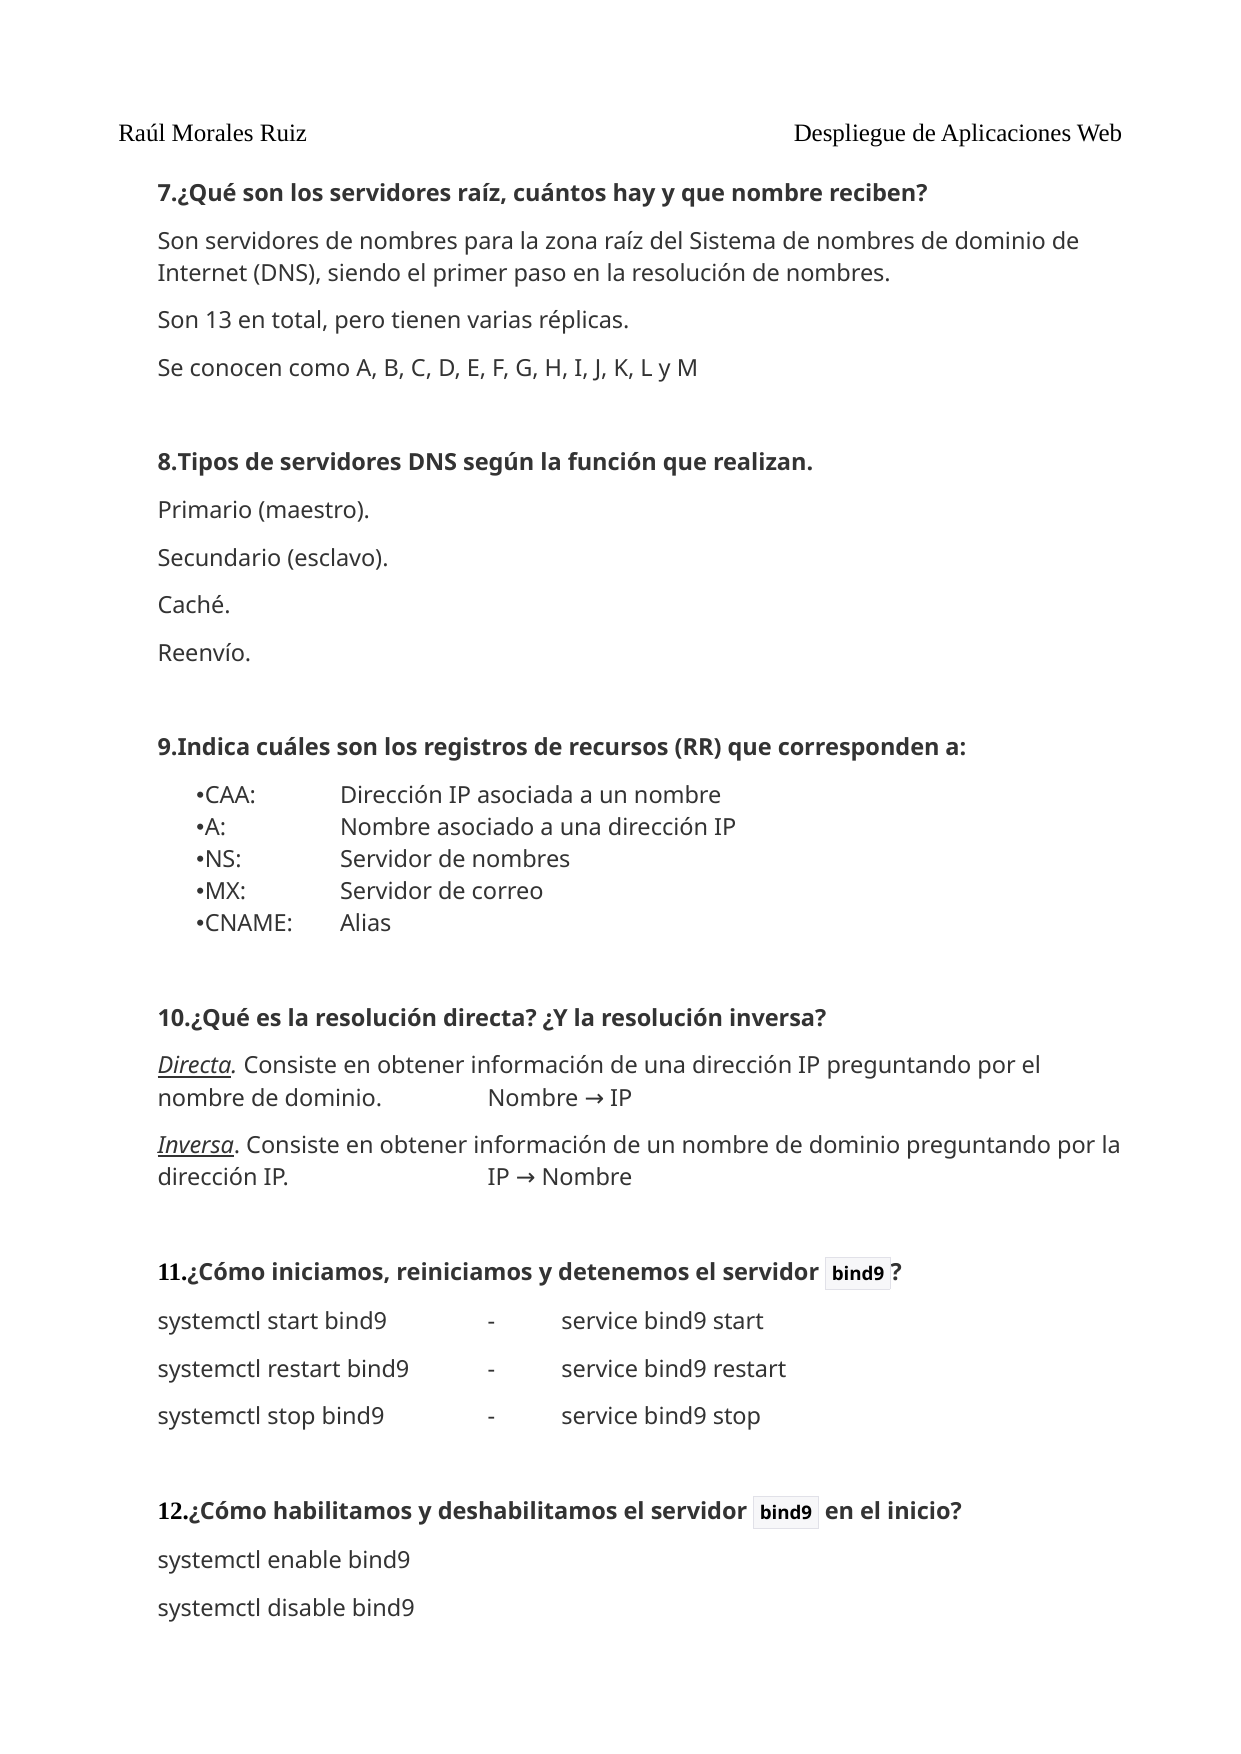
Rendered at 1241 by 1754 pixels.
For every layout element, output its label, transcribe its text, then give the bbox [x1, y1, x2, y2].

list Primario (maestro). [118, 493, 1122, 525]
list systemctl stop bind9 - service bind9 stop [118, 1399, 1122, 1431]
list MX: Servidor de correo [118, 874, 1122, 906]
list Son 13 en total, pero tienen varias réplicas. [118, 303, 1122, 336]
list Son servidores de nombres para la zona raíz del Sistema de nombres de dominio de Internet (DNS), siendo el primer paso en la resolución de nombres. [118, 224, 1122, 288]
list systemctl start bind9 - service bind9 start [118, 1304, 1122, 1336]
list NS: Servidor de nombres [118, 842, 1122, 874]
list Caché. [118, 588, 1122, 620]
list Reenvío. [118, 636, 1122, 668]
list Tipos de servidores DNS según la función que realizan. [118, 446, 1122, 478]
list Indica cuáles son los registros de recursos (RR) que corresponden a: [118, 731, 1122, 762]
list Inversa. Consiste en obtener información de un nombre de dominio preguntando por la dirección IP. IP → Nombre [118, 1128, 1122, 1192]
list CAA: Dirección IP asociada a un nombre [118, 778, 1122, 810]
list ¿Cómo habilitamos y deshabilitamos el servidor bind9 en el inicio? [118, 1494, 1122, 1528]
list systemctl enable bind9 [118, 1543, 1122, 1575]
list ¿Qué son los servidores raíz, cuántos hay y que nombre reciben? [118, 176, 1122, 208]
list systemctl disable bind9 [118, 1591, 1122, 1623]
list ¿Cómo iniciamos, reiniciamos y detenemos el servidor bind9? [118, 1255, 1122, 1289]
list Secundario (esclavo). [118, 541, 1122, 573]
list A: Nombre asociado a una dirección IP [118, 810, 1122, 842]
list Se conocen como A, B, C, D, E, F, G, H, I, J, K, L y M [118, 351, 1122, 383]
list ¿Qué es la resolución directa? ¿Y la resolución inversa? [118, 1001, 1122, 1033]
list systemctl restart bind9 - service bind9 restart [118, 1352, 1122, 1384]
list CNAME: Alias [118, 906, 1122, 938]
list Directa. Consiste en obtener información de una dirección IP preguntando por el nombre de dominio. Nombre → IP [118, 1049, 1122, 1113]
